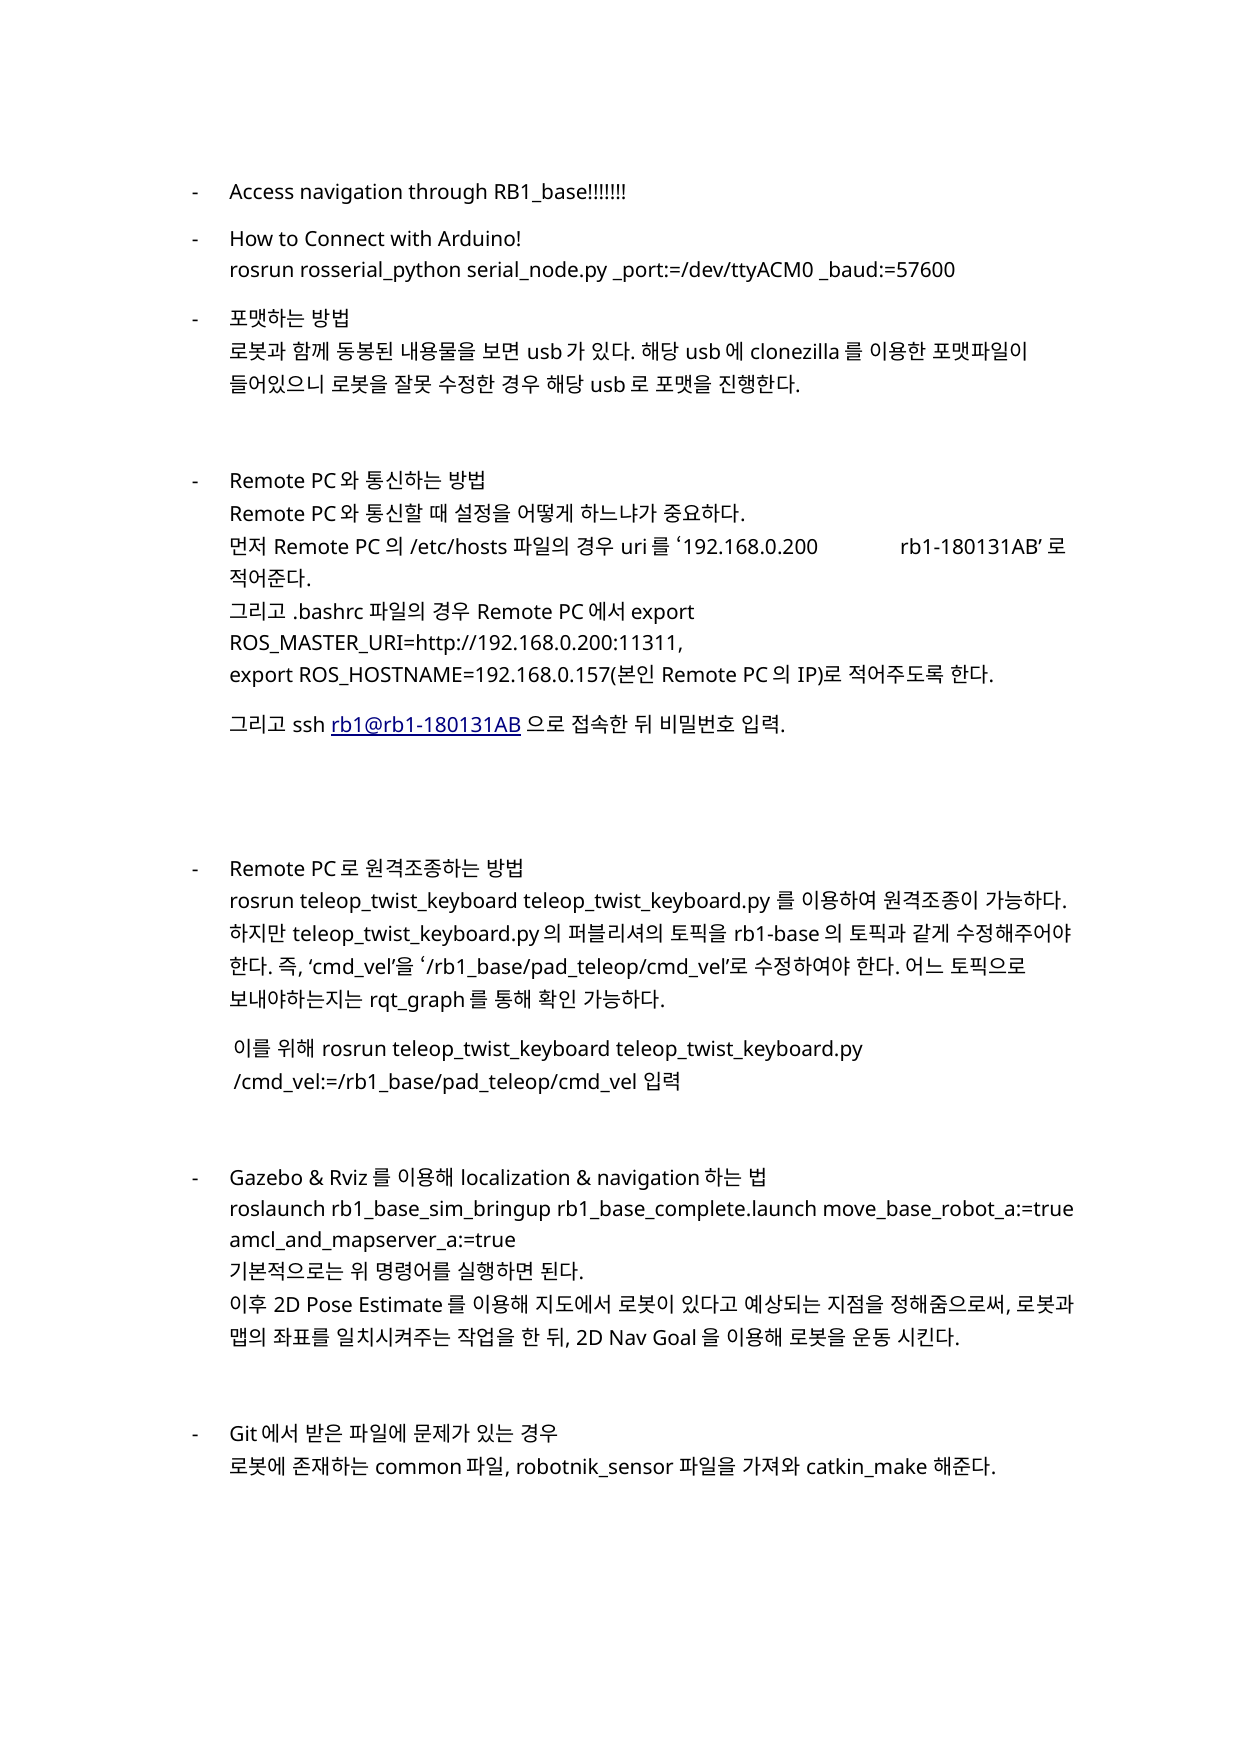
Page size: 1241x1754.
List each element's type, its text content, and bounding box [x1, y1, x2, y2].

list 그리고 ssh rb1@rb1-180131AB 으로 접속한 뒤 비밀번호 입력. [192, 708, 1090, 738]
list 포맷하는 방법 로봇과 함께 동봉된 내용물을 보면 usb가 있다. 해당 usb에 clonezilla를 이용한 포맷파일이 들어있으니 로봇을 잘못 수정한 경우 해당 usb로 포맷을 진행한다. [192, 302, 1090, 398]
list 이를 위해 rosrun teleop_twist_keyboard teleop_twist_keyboard.py /cmd_vel:=/rb1_base/pad_teleop/cmd_vel 입력 [233, 1032, 1090, 1095]
list Access navigation through RB1_base!!!!!!! [192, 177, 1090, 206]
list Remote PC와 통신하는 방법 Remote PC와 통신할 때 설정을 어떻게 하느냐가 중요하다. 먼저 Remote PC의 /etc/hosts 파일의 경우 uri를 ‘192.168.0.200 rb1-180131AB’ 로 적어준다. 그리고 .bashrc 파일의 경우 Remote PC에서export ROS_MASTER_URI=http://192.168.0.200:11311, export ROS_HOSTNAME=192.168.0.157(본인 Remote PC의 IP)로 적어주도록 한다. [192, 464, 1090, 689]
list Git에서 받은 파일에 문제가 있는 경우 로봇에 존재하는 common파일, robotnik_sensor 파일을 가져와 catkin_make 해준다. [192, 1418, 1090, 1481]
list How to Connect with Arduino! rosrun rosserial_python serial_node.py _port:=/dev/ttyACM0 _baud:=57600 [192, 224, 1090, 283]
list Remote PC로 원격조종하는 방법 rosrun teleop_twist_keyboard teleop_twist_keyboard.py 를 이용하여 원격조종이 가능하다. 하지만 teleop_twist_keyboard.py의 퍼블리셔의 토픽을 rb1-base의 토픽과 같게 수정해주어야 한다. 즉, ‘cmd_vel’을 ‘/rb1_base/pad_teleop/cmd_vel’로 수정하여야 한다. 어느 토픽으로 보내야하는지는 rqt_graph를 통해 확인 가능하다. [192, 852, 1090, 1013]
list Gazebo & Rviz를 이용해 localization & navigation하는 법 roslaunch rb1_base_sim_bringup rb1_base_complete.launch move_base_robot_a:=true amcl_and_mapserver_a:=true 기본적으로는 위 명령어를 실행하면 된다. 이후 2D Pose Estimate를 이용해 지도에서 로봇이 있다고 예상되는 지점을 정해줌으로써, 로봇과 맵의 좌표를 일치시켜주는 작업을 한 뒤, 2D Nav Goal을 이용해 로봇을 운동 시킨다. [192, 1162, 1090, 1351]
